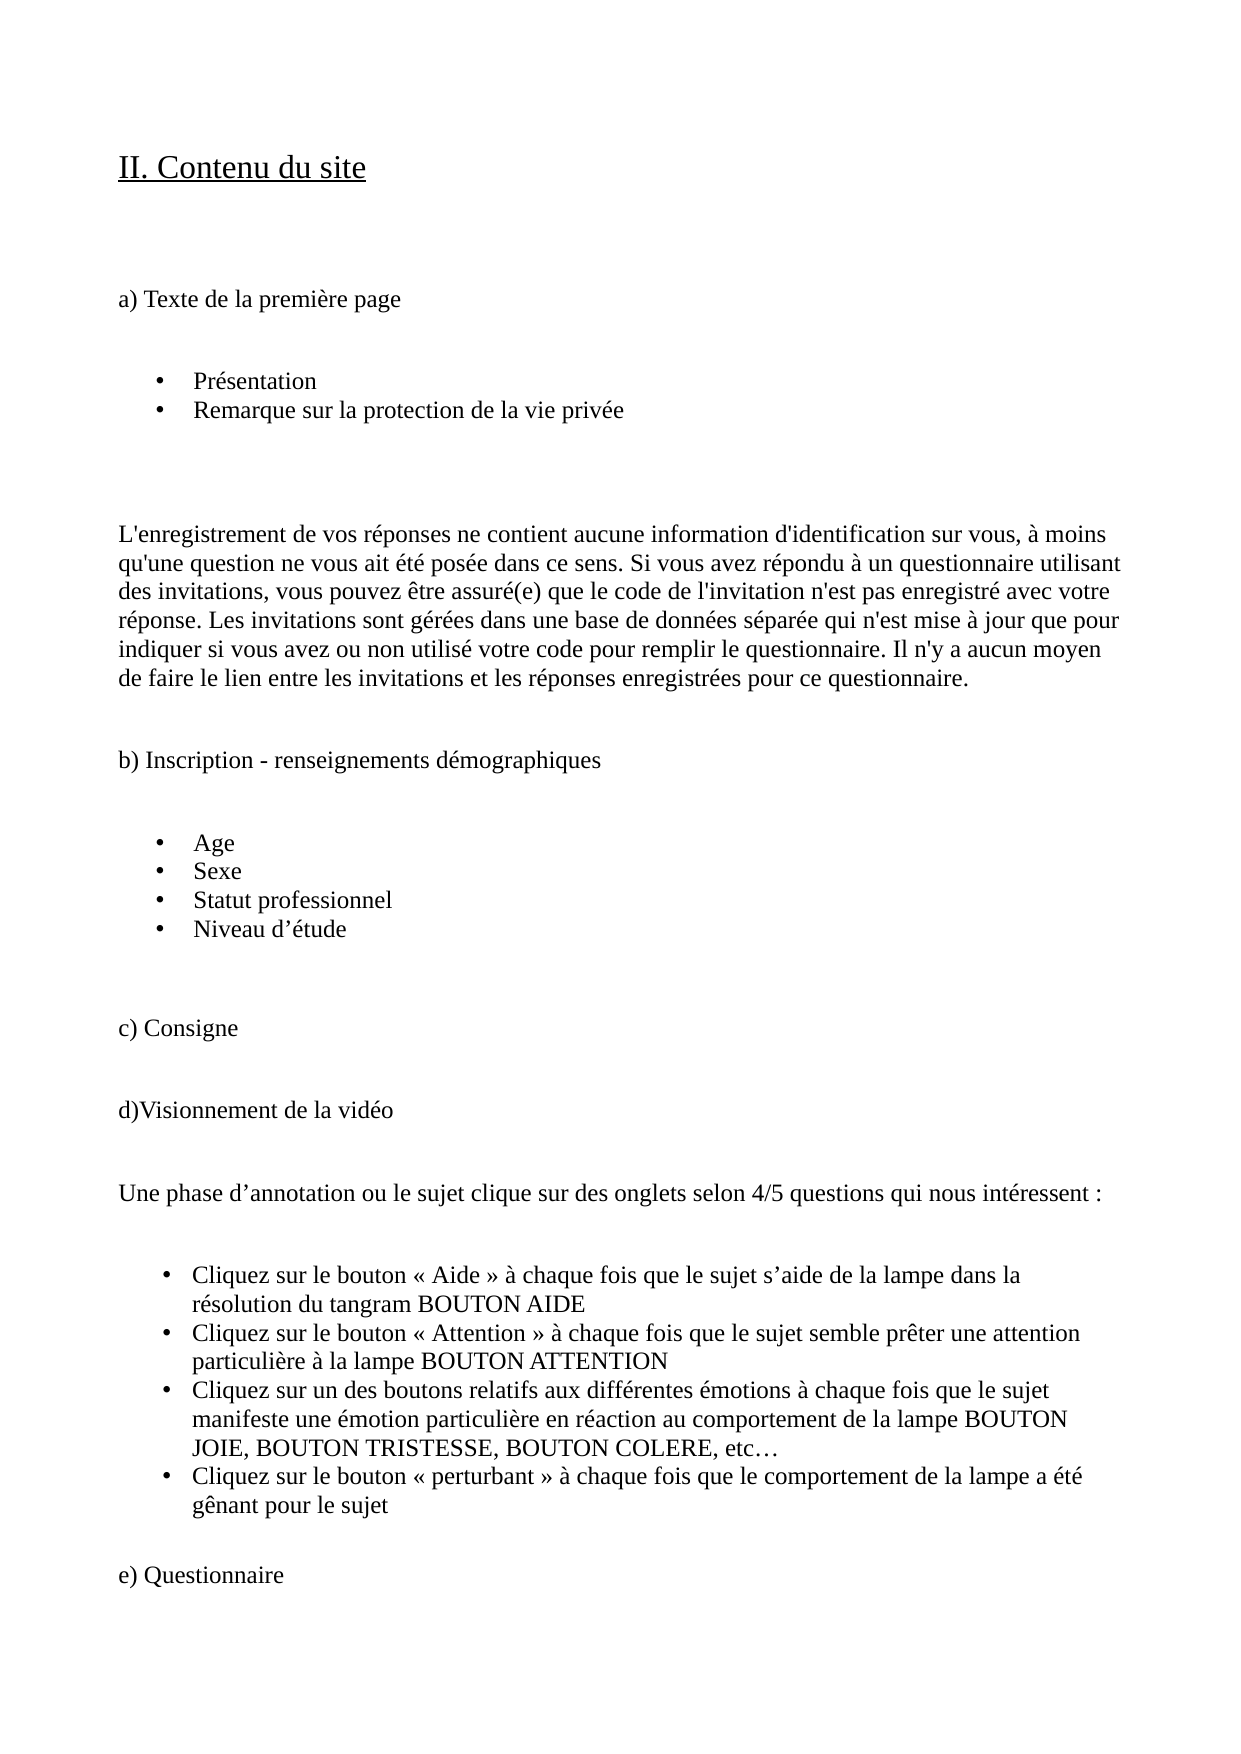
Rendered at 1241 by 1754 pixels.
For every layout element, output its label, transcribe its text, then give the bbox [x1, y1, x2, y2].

text Une phase d’annotation ou le sujet clique sur des onglets selon 4/5 questions qui nous intéressent : [118, 1178, 1122, 1206]
text b) Inscription - renseignements démographiques [118, 745, 1122, 774]
text d)Visionnement de la vidéo [118, 1095, 1122, 1124]
list Remarque sur la protection de la vie privée [156, 395, 1122, 424]
list Cliquez sur le bouton « Aide » à chaque fois que le sujet s’aide de la lampe dans la résolution du tangram BOUTON AIDE [162, 1260, 1122, 1318]
list Sexe [156, 856, 1122, 885]
text e) Questionnaire [118, 1560, 1122, 1589]
list Cliquez sur le bouton « Attention » à chaque fois que le sujet semble prêter une attention particulière à la lampe BOUTON ATTENTION [162, 1318, 1122, 1375]
list Statut professionnel [156, 885, 1122, 914]
list Cliquez sur un des boutons relatifs aux différentes émotions à chaque fois que le sujet manifeste une émotion particulière en réaction au comportement de la lampe BOUTON JOIE, BOUTON TRISTESSE, BOUTON COLERE, etc… [162, 1375, 1122, 1461]
list Niveau d’étude [156, 914, 1122, 943]
list Présentation [156, 366, 1122, 395]
text a) Texte de la première page [118, 284, 1122, 313]
text II. Contenu du site [118, 147, 1122, 185]
text L'enregistrement de vos réponses ne contient aucune information d'identification sur vous, à moins qu'une question ne vous ait été posée dans ce sens. Si vous avez répondu à un questionnaire utilisant des invitations, vous pouvez être assuré(e) que le code de l'invitation n'est pas enregistré avec votre réponse. Les invitations sont gérées dans une base de données séparée qui n'est mise à jour que pour indiquer si vous avez ou non utilisé votre code pour remplir le questionnaire. Il n'y a aucun moyen de faire le lien entre les invitations et les réponses enregistrées pour ce questionnaire. [118, 519, 1122, 691]
text c) Consigne [118, 1013, 1122, 1041]
list Age [156, 828, 1122, 856]
list Cliquez sur le bouton « perturbant » à chaque fois que le comportement de la lampe a été gênant pour le sujet [162, 1461, 1122, 1519]
